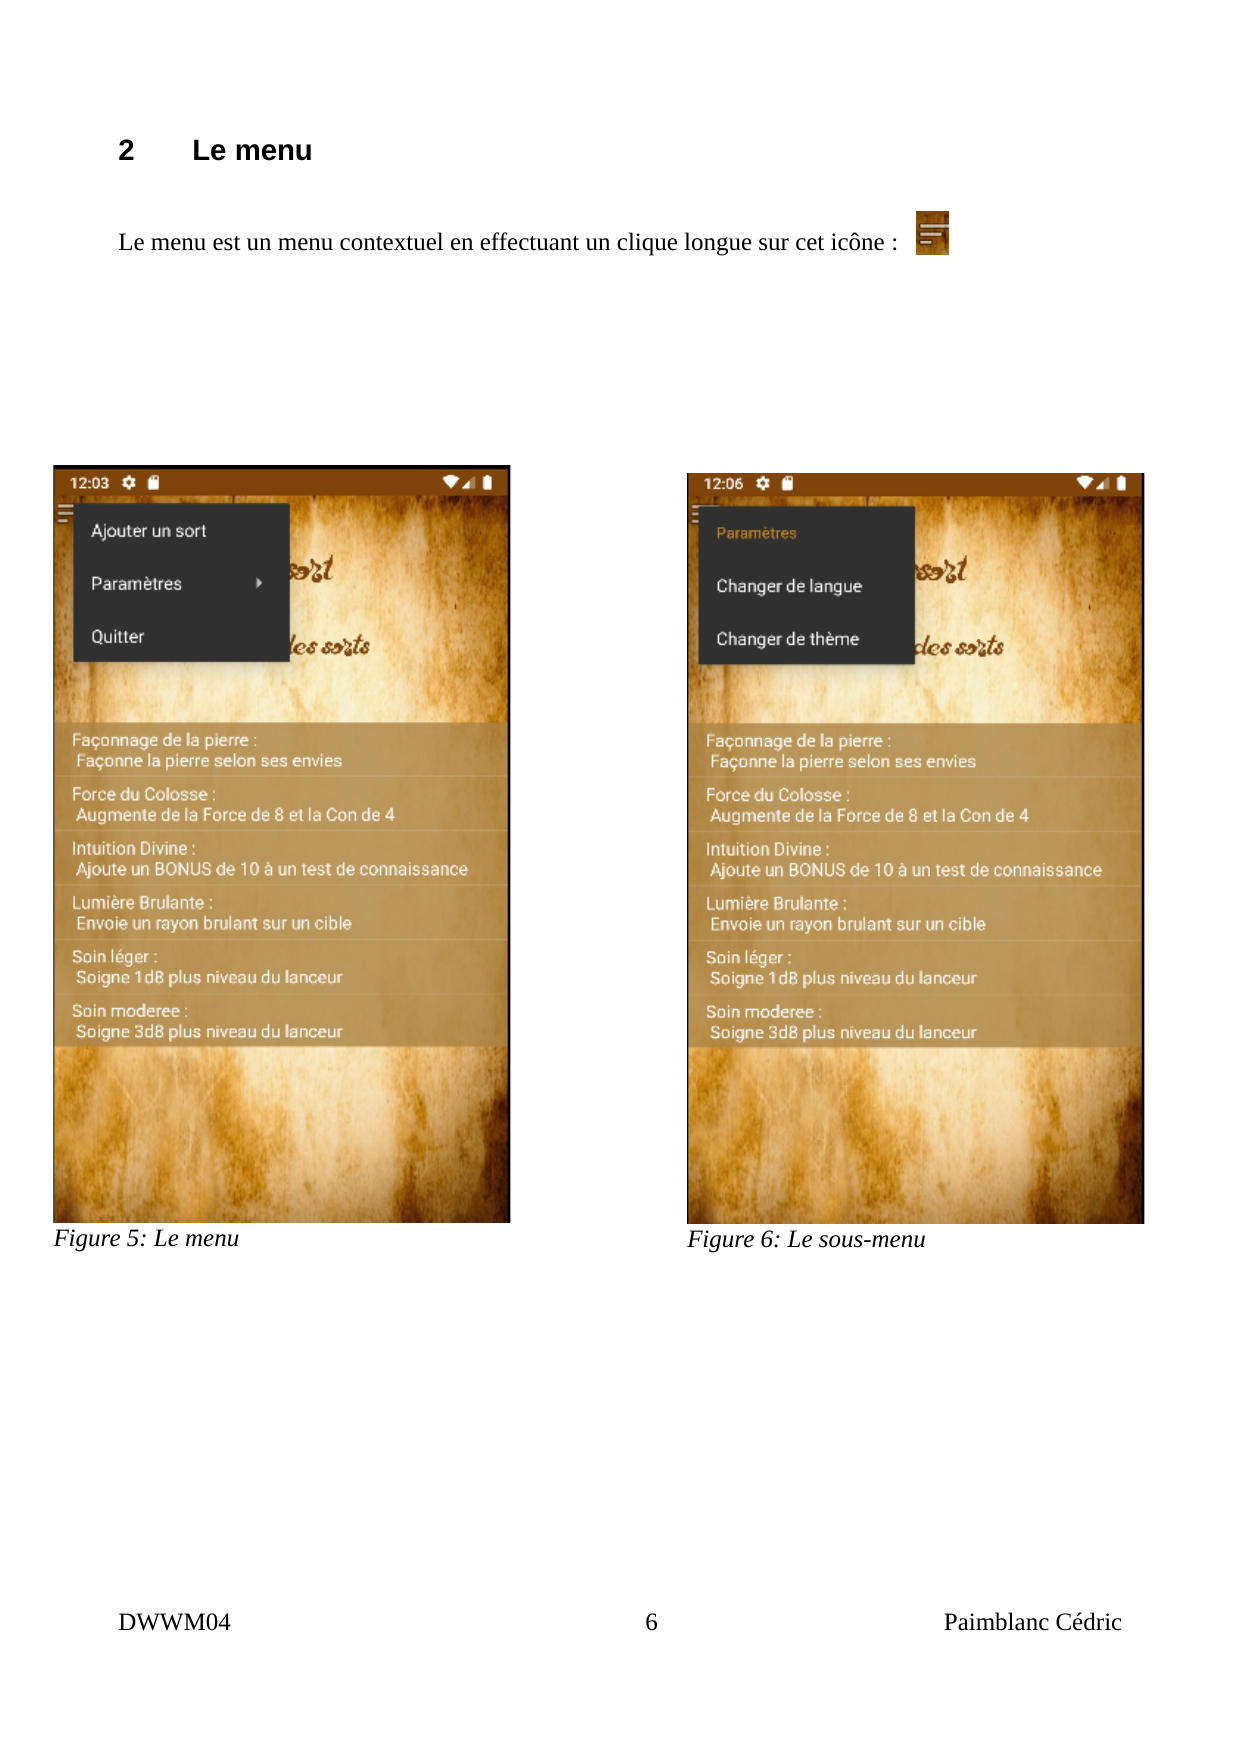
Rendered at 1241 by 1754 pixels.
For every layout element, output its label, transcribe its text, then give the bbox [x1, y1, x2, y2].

picture [53, 465, 511, 1223]
subtitle [53, 453, 511, 465]
subtitle Le menu [118, 133, 1122, 166]
text Figure 5: Le menu [53, 1223, 511, 1252]
text Figure 6: Le sous-menu [687, 1224, 1144, 1252]
picture [687, 473, 1145, 1224]
subtitle [687, 461, 1144, 473]
picture [916, 211, 950, 255]
text [950, 227, 1122, 255]
text Le menu est un menu contextuel en effectuant un clique longue sur cet icône : [118, 227, 916, 255]
